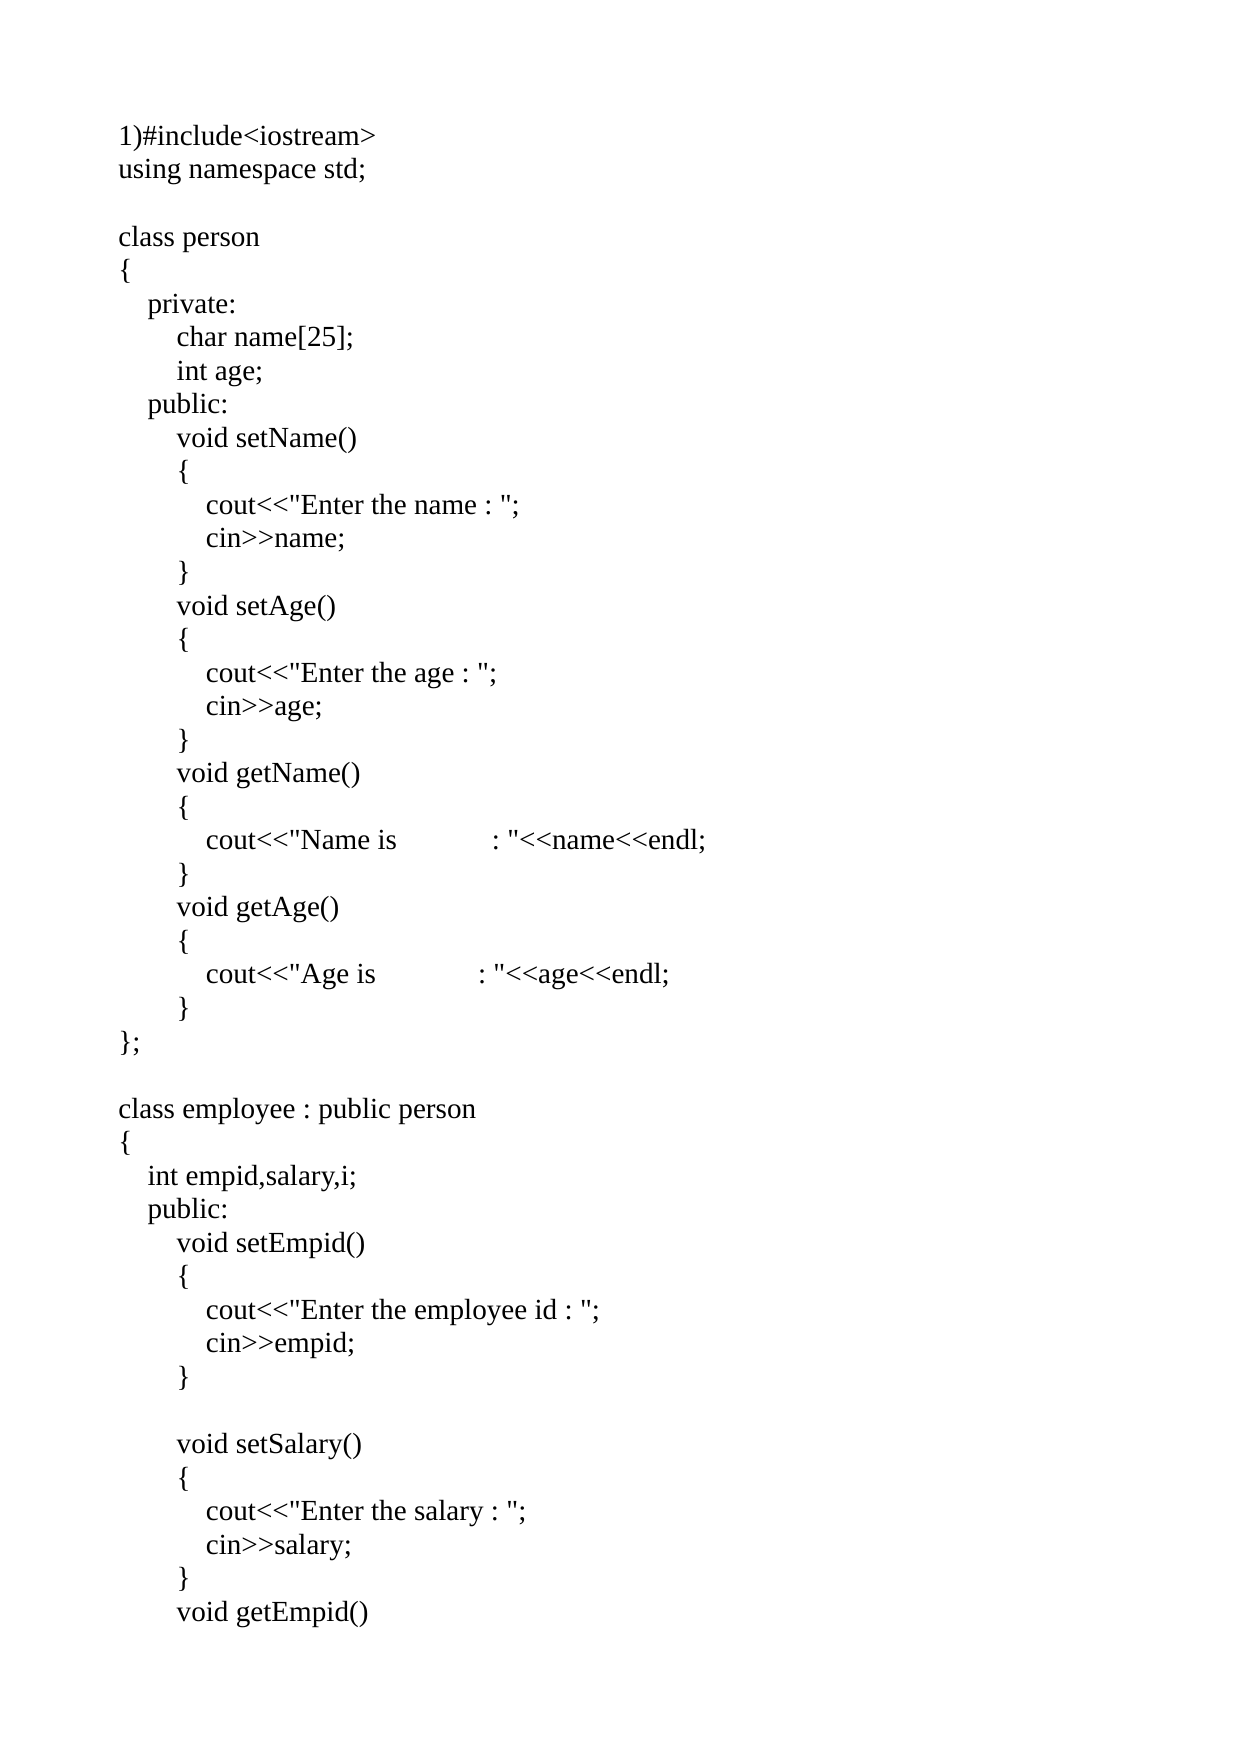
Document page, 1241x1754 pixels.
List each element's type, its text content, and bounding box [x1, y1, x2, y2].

text } [118, 722, 1122, 755]
text }; [118, 1024, 1122, 1057]
text cin>>name; [118, 521, 1122, 554]
text { [118, 923, 1122, 957]
text cin>>age; [118, 688, 1122, 722]
text cin>>empid; [118, 1326, 1122, 1359]
text cout<<"Enter the employee id : "; [118, 1292, 1122, 1326]
text cout<<"Enter the salary : "; [118, 1493, 1122, 1527]
text class person [118, 219, 1122, 252]
text } [118, 856, 1122, 889]
text void setAge() [118, 588, 1122, 621]
text using namespace std; [118, 152, 1122, 185]
text cout<<"Age is : "<<age<<endl; [118, 957, 1122, 990]
text int age; [118, 353, 1122, 386]
text { [118, 252, 1122, 286]
text char name[25]; [118, 319, 1122, 353]
text public: [118, 386, 1122, 420]
text cout<<"Enter the age : "; [118, 655, 1122, 688]
text cin>>salary; [118, 1527, 1122, 1560]
text int empid,salary,i; [118, 1158, 1122, 1191]
text private: [118, 286, 1122, 319]
text class employee : public person [118, 1091, 1122, 1124]
text } [118, 1560, 1122, 1594]
text } [118, 990, 1122, 1024]
text void setName() [118, 420, 1122, 453]
text } [118, 554, 1122, 588]
text public: [118, 1191, 1122, 1225]
text { [118, 1460, 1122, 1493]
text void getEmpid() [118, 1594, 1122, 1627]
text { [118, 621, 1122, 655]
text { [118, 1258, 1122, 1292]
text { [118, 789, 1122, 822]
text void setSalary() [118, 1426, 1122, 1460]
text cout<<"Name is : "<<name<<endl; [118, 822, 1122, 856]
text 1)#include<iostream> [118, 118, 1122, 152]
text } [118, 1359, 1122, 1393]
text { [118, 453, 1122, 487]
text void getAge() [118, 889, 1122, 923]
text void setEmpid() [118, 1225, 1122, 1258]
text { [118, 1124, 1122, 1158]
text cout<<"Enter the name : "; [118, 487, 1122, 521]
text void getName() [118, 755, 1122, 789]
